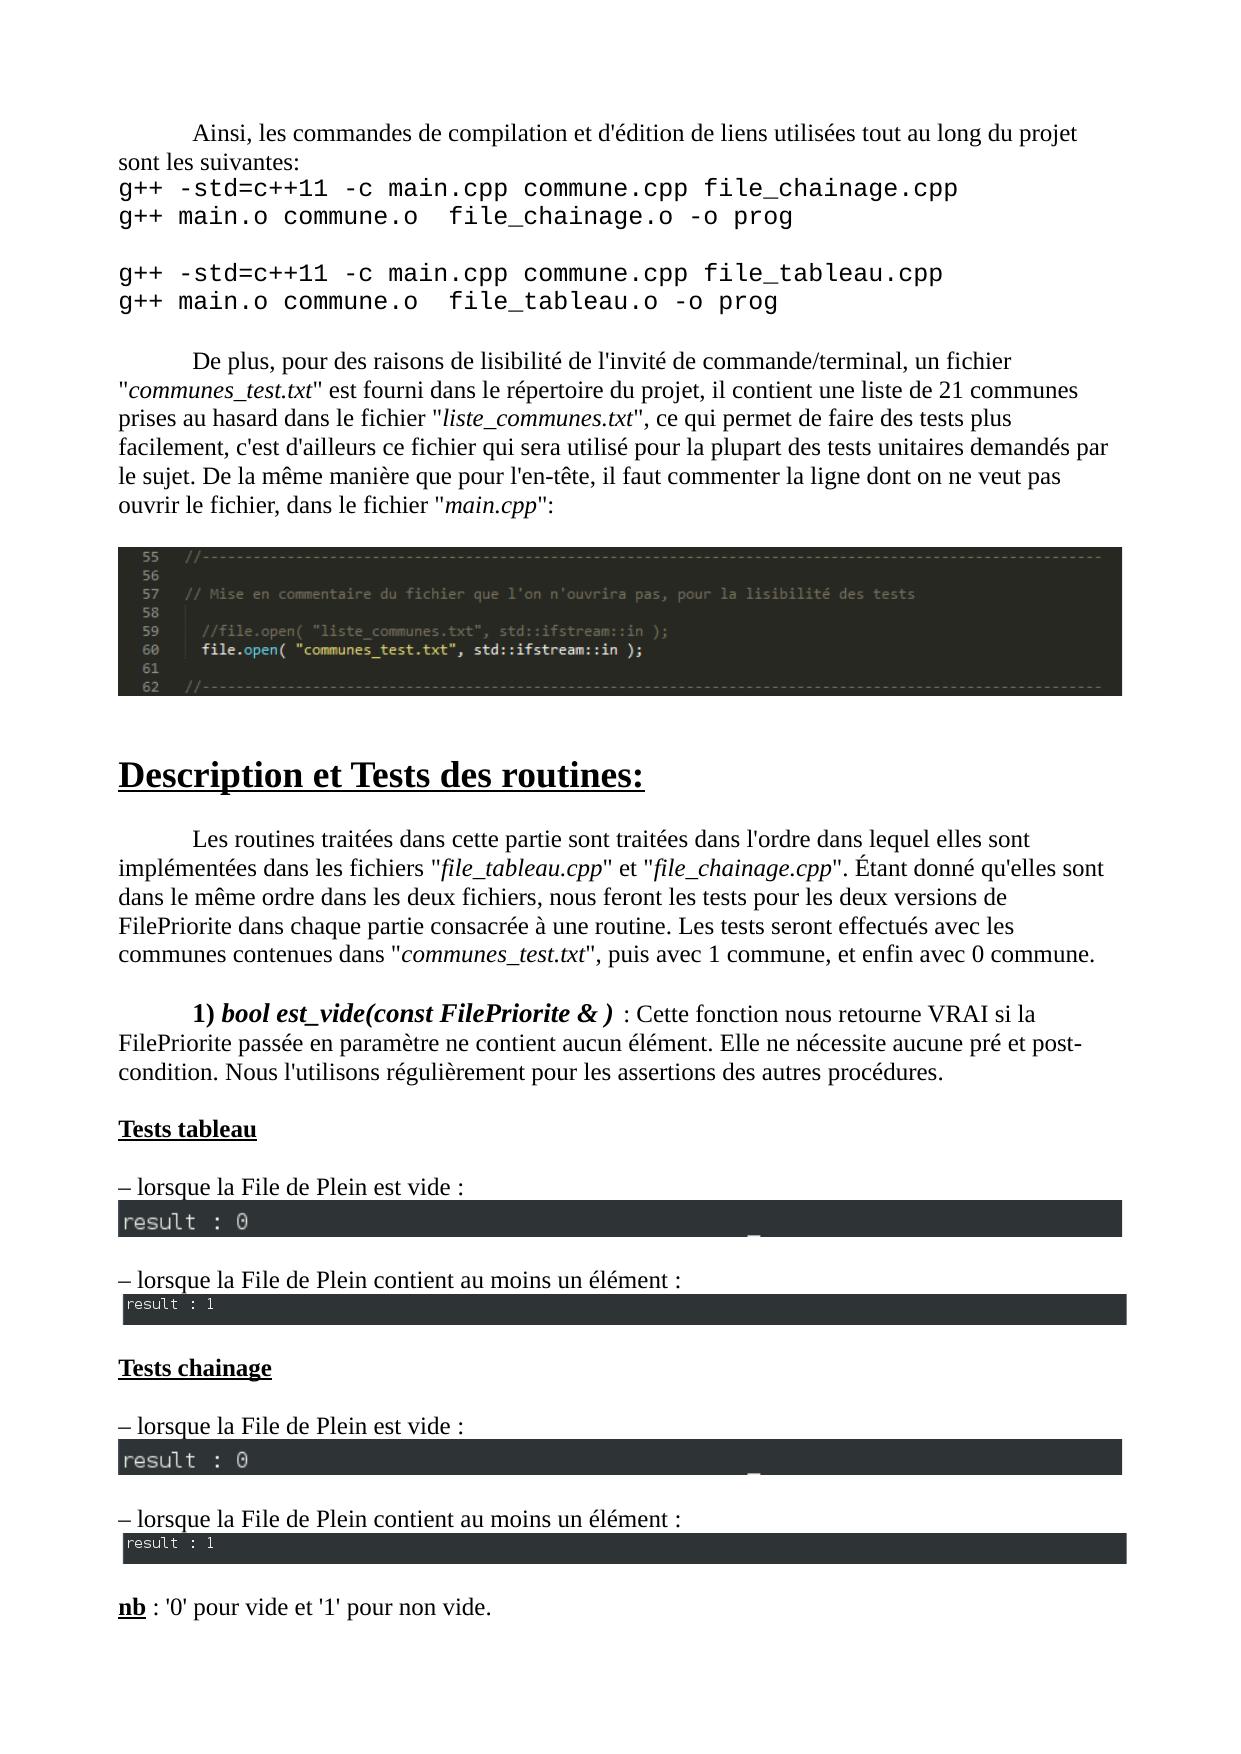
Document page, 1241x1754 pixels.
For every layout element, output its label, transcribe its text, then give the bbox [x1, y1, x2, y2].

text g++ -std=c++11 -c main.cpp commune.cpp file_tableau.cpp [118, 261, 1122, 289]
text g++ main.o commune.o file_chainage.o -o prog [118, 204, 1122, 232]
text – lorsque la File de Plein est vide : [118, 1172, 1122, 1200]
text Ainsi, les commandes de compilation et d'édition de liens utilisées tout au long du projet sont les suivantes: [118, 118, 1122, 176]
text g++ main.o commune.o file_tableau.o -o prog [118, 289, 1122, 317]
picture [122, 1294, 1127, 1325]
text g++ -std=c++11 -c main.cpp commune.cpp file_chainage.cpp [118, 176, 1122, 204]
text 1) bool est_vide(const FilePriorite & ) : Cette fonction nous retourne VRAI si la FilePriorite passée en paramètre ne contient aucun élément. Elle ne nécessite aucune pré et post-condition. Nous l'utilisons régulièrement pour les assertions des autres procédures. [118, 997, 1122, 1086]
text Tests chainage [118, 1353, 1122, 1382]
picture [122, 1533, 1127, 1564]
text Les routines traitées dans cette partie sont traitées dans l'ordre dans lequel elles sont implémentées dans les fichiers "file_tableau.cpp" et "file_chainage.cpp". Étant donné qu'elles sont dans le même ordre dans les deux fichiers, nous feront les tests pour les deux versions de FilePriorite dans chaque partie consacrée à une routine. Les tests seront effectués avec les communes contenues dans "communes_test.txt", puis avec 1 commune, et enfin avec 0 commune. [118, 824, 1122, 968]
text Description et Tests des routines: [118, 753, 1122, 796]
picture [118, 1200, 1123, 1237]
picture [118, 1439, 1123, 1475]
text – lorsque la File de Plein contient au moins un élément : [118, 1504, 1122, 1532]
text nb : '0' pour vide et '1' pour non vide. [118, 1592, 1122, 1621]
text De plus, pour des raisons de lisibilité de l'invité de commande/terminal, un fichier "communes_test.txt" est fourni dans le répertoire du projet, il contient une liste de 21 communes prises au hasard dans le fichier "liste_communes.txt", ce qui permet de faire des tests plus facilement, c'est d'ailleurs ce fichier qui sera utilisé pour la plupart des tests unitaires demandés par le sujet. De la même manière que pour l'en-tête, il faut commenter la ligne dont on ne veut pas ouvrir le fichier, dans le fichier "main.cpp": [118, 346, 1122, 518]
text Tests tableau [118, 1114, 1122, 1143]
text – lorsque la File de Plein est vide : [118, 1411, 1122, 1439]
text – lorsque la File de Plein contient au moins un élément : [118, 1265, 1122, 1294]
